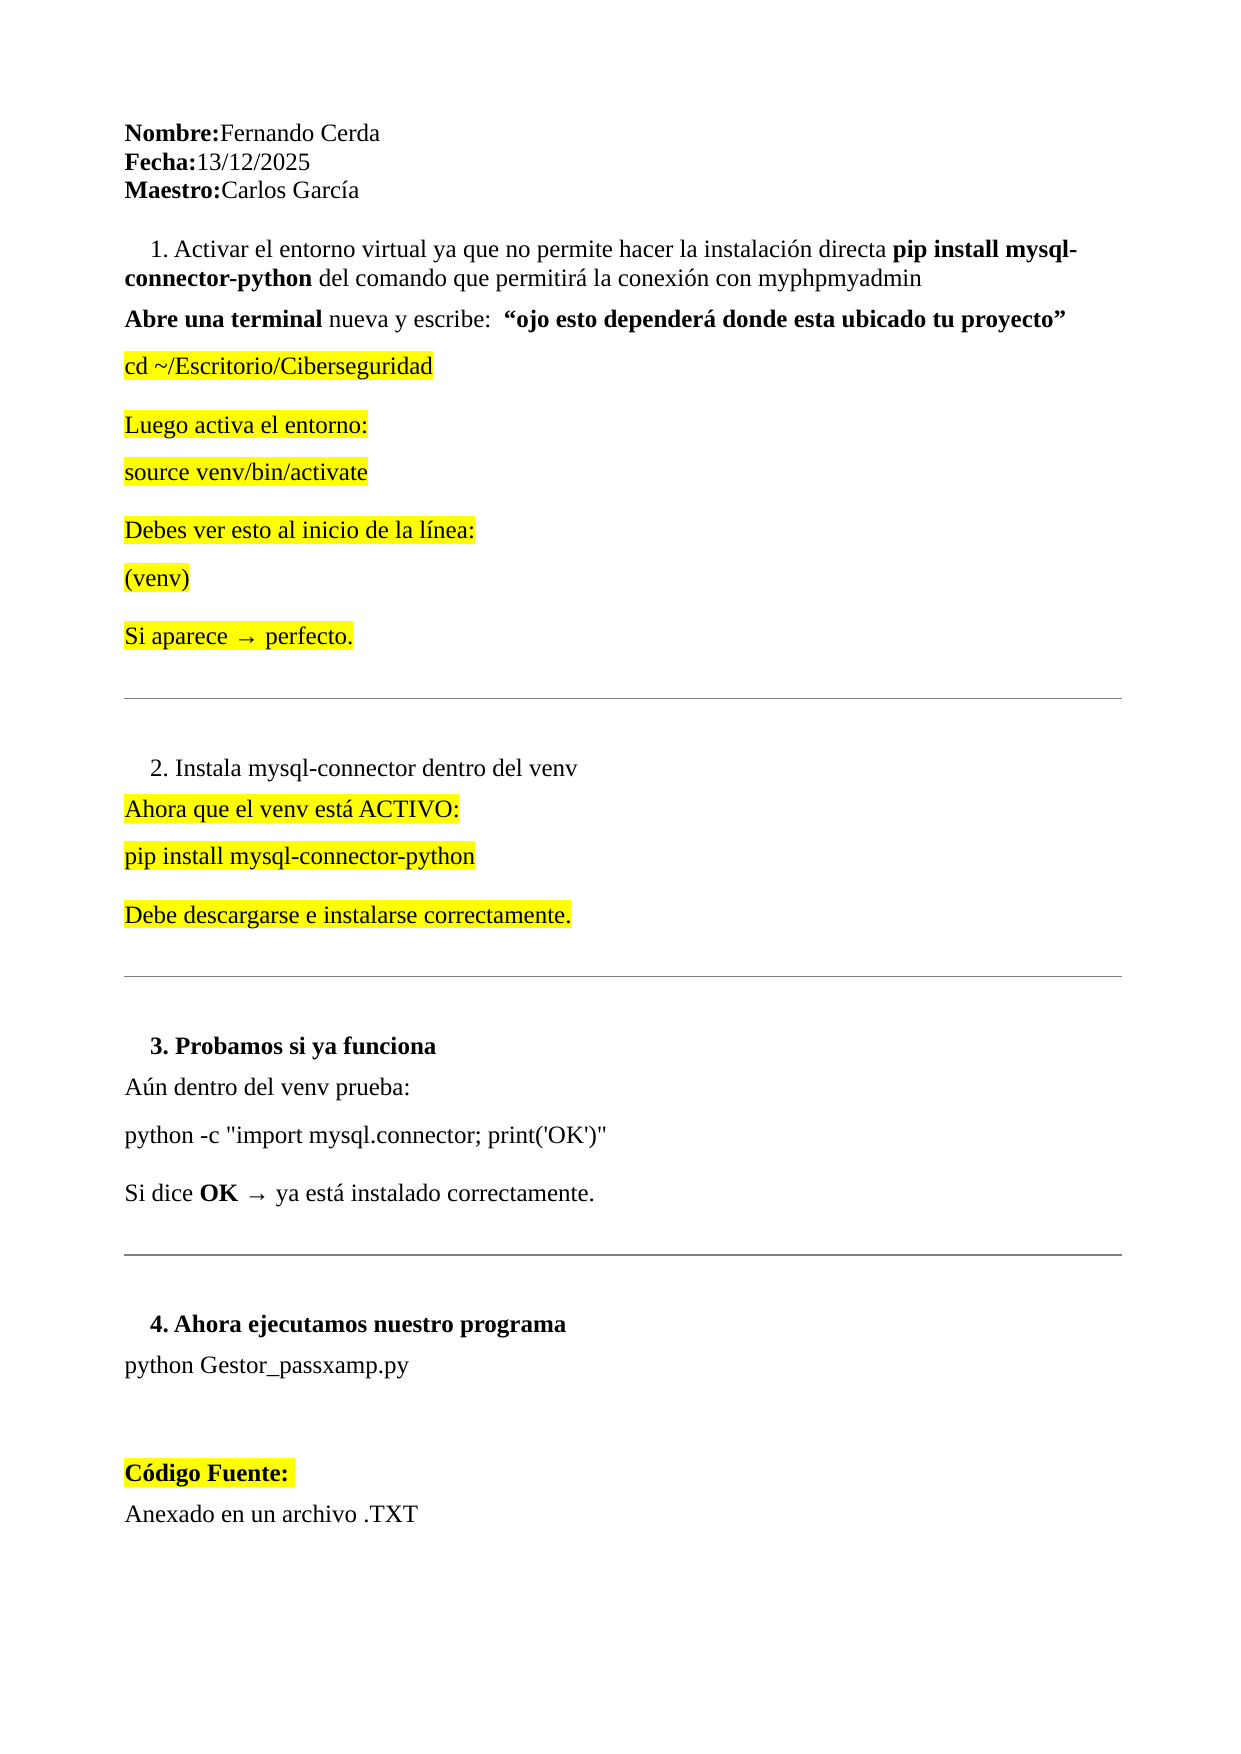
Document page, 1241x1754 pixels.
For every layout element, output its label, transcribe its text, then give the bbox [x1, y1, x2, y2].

text Luego activa el entorno: [124, 410, 1122, 438]
text python -c "import mysql.connector; print('OK')" [124, 1120, 1122, 1148]
text Si aparece → perfecto. [124, 621, 1122, 650]
text source venv/bin/activate [124, 457, 1122, 486]
text Aún dentro del venv prueba: [124, 1072, 1122, 1101]
text Si dice OK → ya está instalado correctamente. [124, 1178, 1122, 1207]
text Debes ver esto al inicio de la línea: [124, 516, 1122, 544]
text Debe descargarse e instalarse correctamente. [124, 900, 1122, 928]
text Ahora que el venv está ACTIVO: [124, 794, 1122, 823]
subtitle ✅ 3. Probamos si ya funciona [124, 1031, 1122, 1060]
subtitle Código Fuente: [124, 1458, 1122, 1487]
text Anexado en un archivo .TXT [124, 1499, 1122, 1528]
text (venv) [124, 563, 1122, 592]
text python Gestor_passxamp.py [124, 1351, 1122, 1379]
subtitle ✅ 2. Instala mysql-connector dentro del venv [124, 753, 1122, 781]
subtitle ✅ 4. Ahora ejecutamos nuestro programa [124, 1309, 1122, 1338]
subtitle ✅ 1. Activar el entorno virtual ya que no permite hacer la instalación directa pip install mysql-connector-python del comando que permitirá la conexión con myphpmyadmin [124, 234, 1122, 291]
text pip install mysql-connector-python [124, 841, 1122, 870]
text cd ~/Escritorio/Ciberseguridad [124, 351, 1122, 380]
text Abre una terminal nueva y escribe: “ojo esto dependerá donde esta ubicado tu proyecto” [124, 304, 1122, 333]
